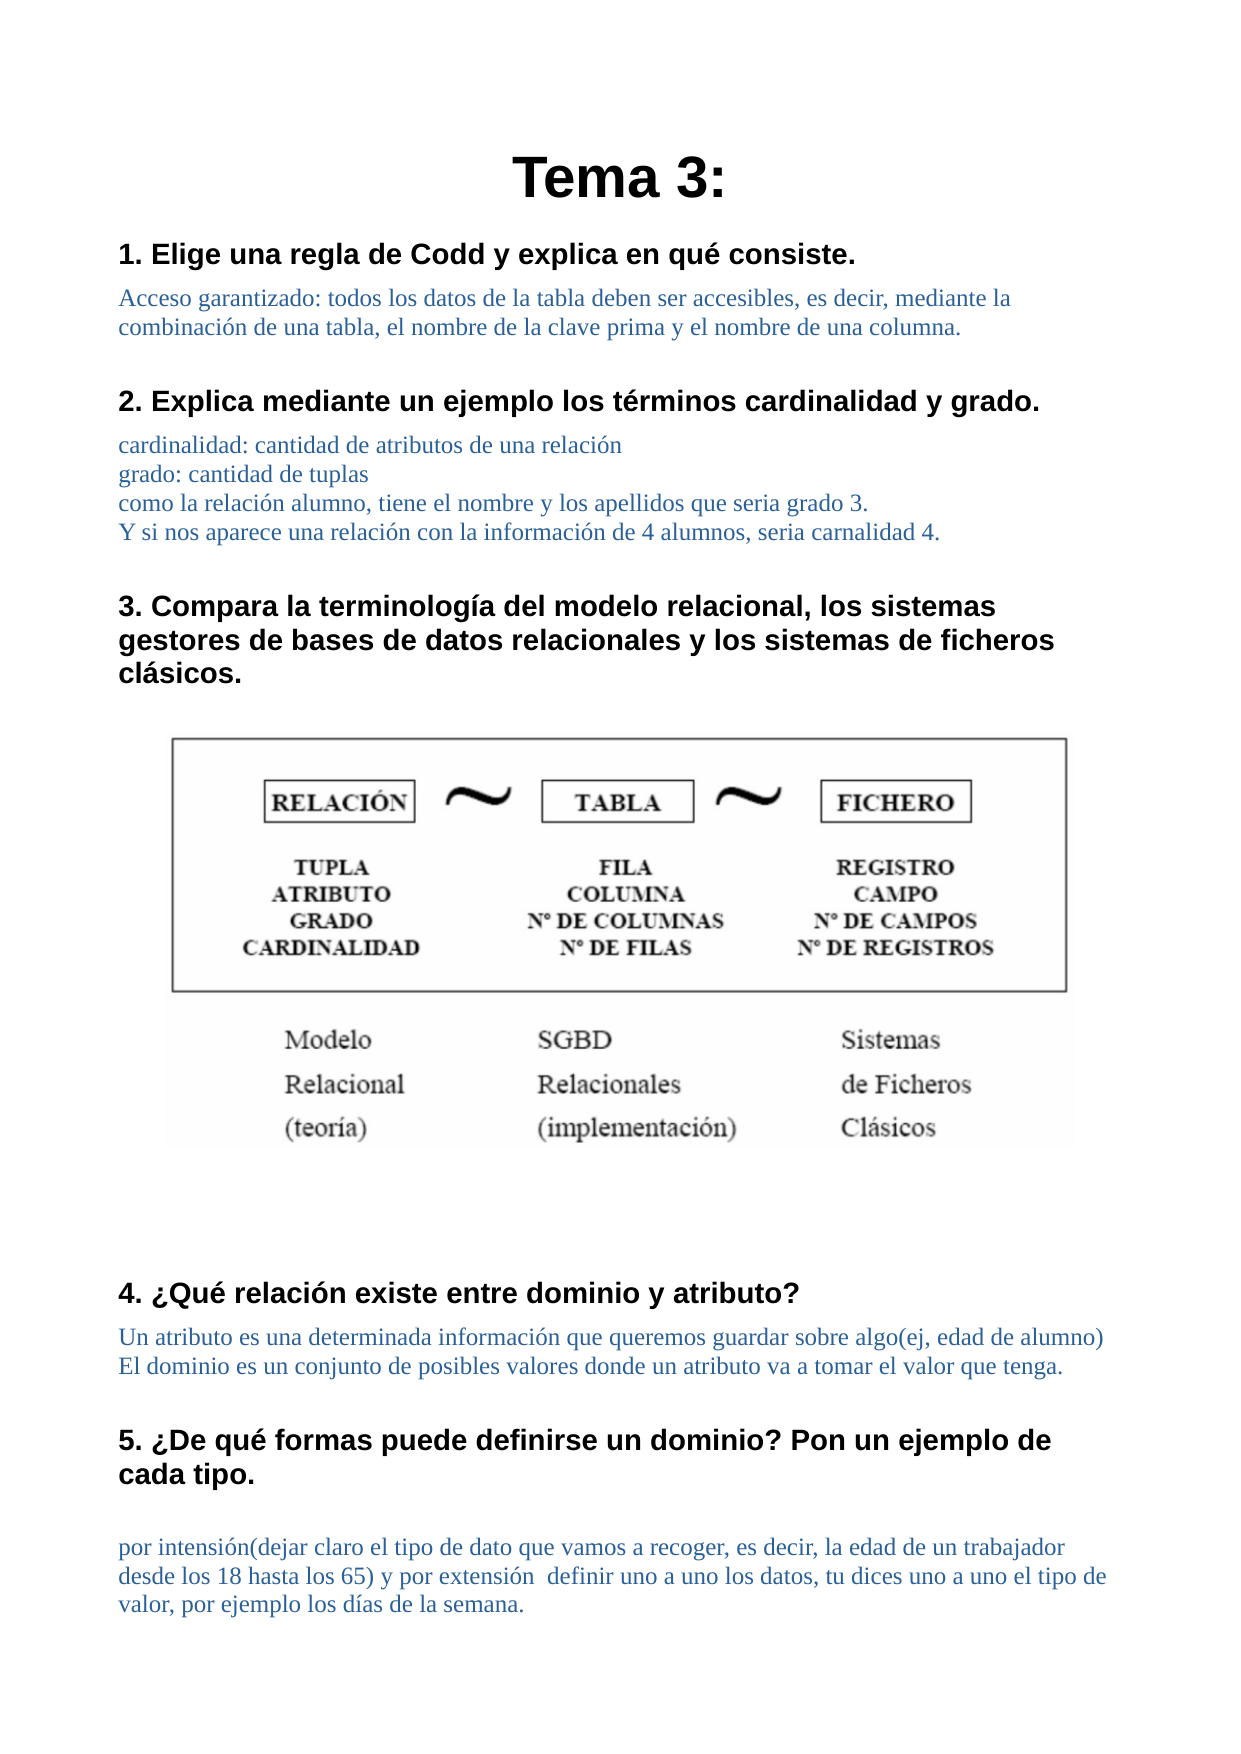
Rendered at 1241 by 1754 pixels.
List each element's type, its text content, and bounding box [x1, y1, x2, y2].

subtitle 2. Explica mediante un ejemplo los términos cardinalidad y grado. [118, 384, 1122, 418]
text Y si nos aparece una relación con la información de 4 alumnos, seria carnalidad 4. [118, 517, 1122, 546]
text por intensión(dejar claro el tipo de dato que vamos a recoger, es decir, la edad de un trabajador desde los 18 hasta los 65) y por extensión definir uno a uno los datos, tu dices uno a uno el tipo de valor, por ejemplo los días de la semana. [118, 1532, 1122, 1618]
picture [165, 731, 1075, 1147]
text como la relación alumno, tiene el nombre y los apellidos que seria grado 3. [118, 488, 1122, 517]
text cardinalidad: cantidad de atributos de una relación [118, 431, 1122, 459]
text Un atributo es una determinada información que queremos guardar sobre algo(ej, edad de alumno) [118, 1322, 1122, 1351]
subtitle 3. Compara la terminología del modelo relacional, los sistemas gestores de bases de datos relacionales y los sistemas de ficheros clásicos. [118, 589, 1122, 690]
subtitle 5. ¿De qué formas puede definirse un dominio? Pon un ejemplo de cada tipo. [118, 1423, 1122, 1491]
text Acceso garantizado: todos los datos de la tabla deben ser accesibles, es decir, mediante la combinación de una tabla, el nombre de la clave prima y el nombre de una columna. [118, 283, 1122, 341]
text El dominio es un conjunto de posibles valores donde un atributo va a tomar el valor que tenga. [118, 1351, 1122, 1380]
text grado: cantidad de tuplas [118, 459, 1122, 488]
title Tema 3: [118, 143, 1122, 210]
subtitle 4. ¿Qué relación existe entre dominio y atributo? [118, 1276, 1122, 1310]
subtitle 1. Elige una regla de Codd y explica en qué consiste. [118, 237, 1122, 271]
